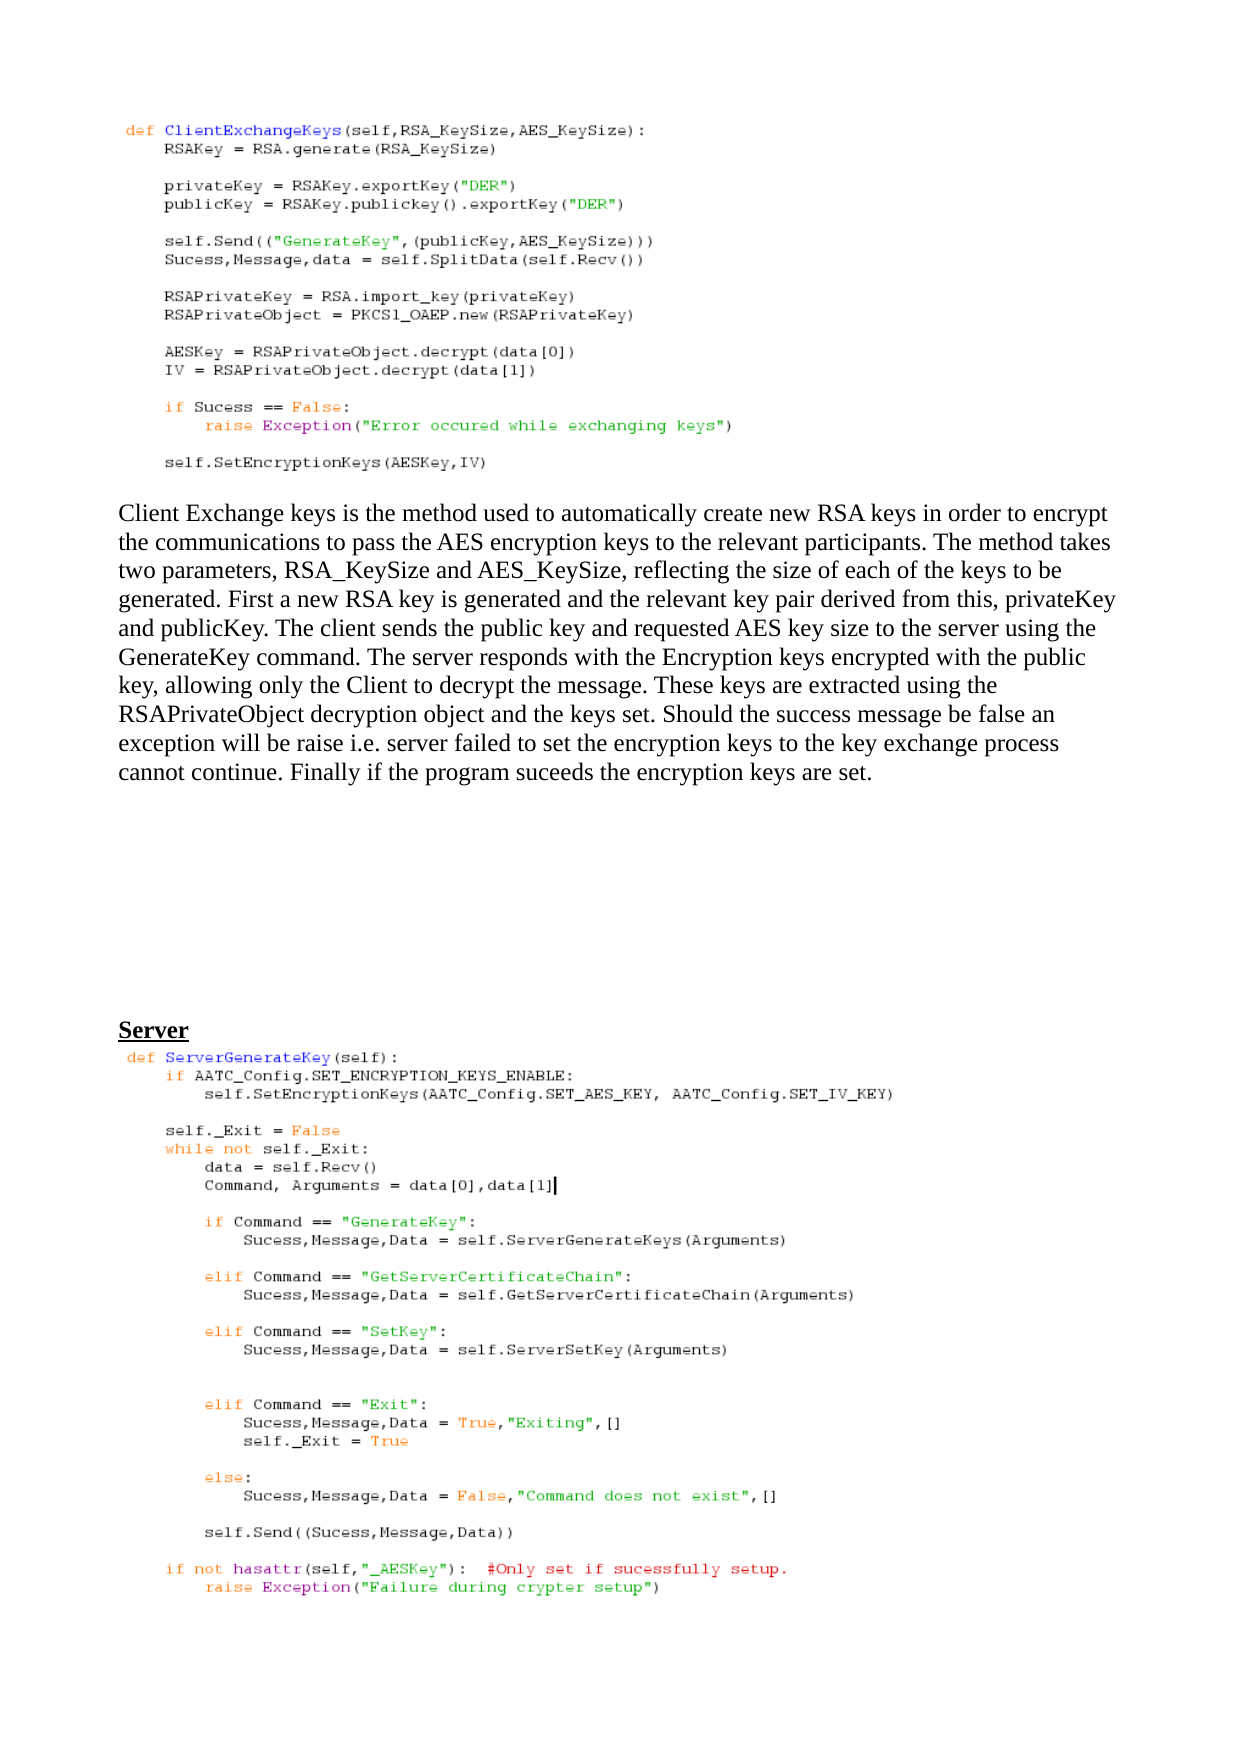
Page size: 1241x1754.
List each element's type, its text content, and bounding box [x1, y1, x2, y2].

picture [118, 1044, 900, 1598]
text Server [118, 1015, 1122, 1044]
picture [118, 118, 745, 498]
text Client Exchange keys is the method used to automatically create new RSA keys in order to encrypt the communications to pass the AES encryption keys to the relevant participants. The method takes two parameters, RSA_KeySize and AES_KeySize, reflecting the size of each of the keys to be generated. First a new RSA key is generated and the relevant key pair derived from this, privateKey and publicKey. The client sends the public key and requested AES key size to the server using the GenerateKey command. The server responds with the Encryption keys encrypted with the public key, allowing only the Client to decrypt the message. These keys are extracted using the RSAPrivateObject decryption object and the keys set. Should the success message be false an exception will be raise i.e. server failed to set the encryption keys to the key exchange process cannot continue. Finally if the program suceeds the encryption keys are set. [118, 118, 1122, 785]
